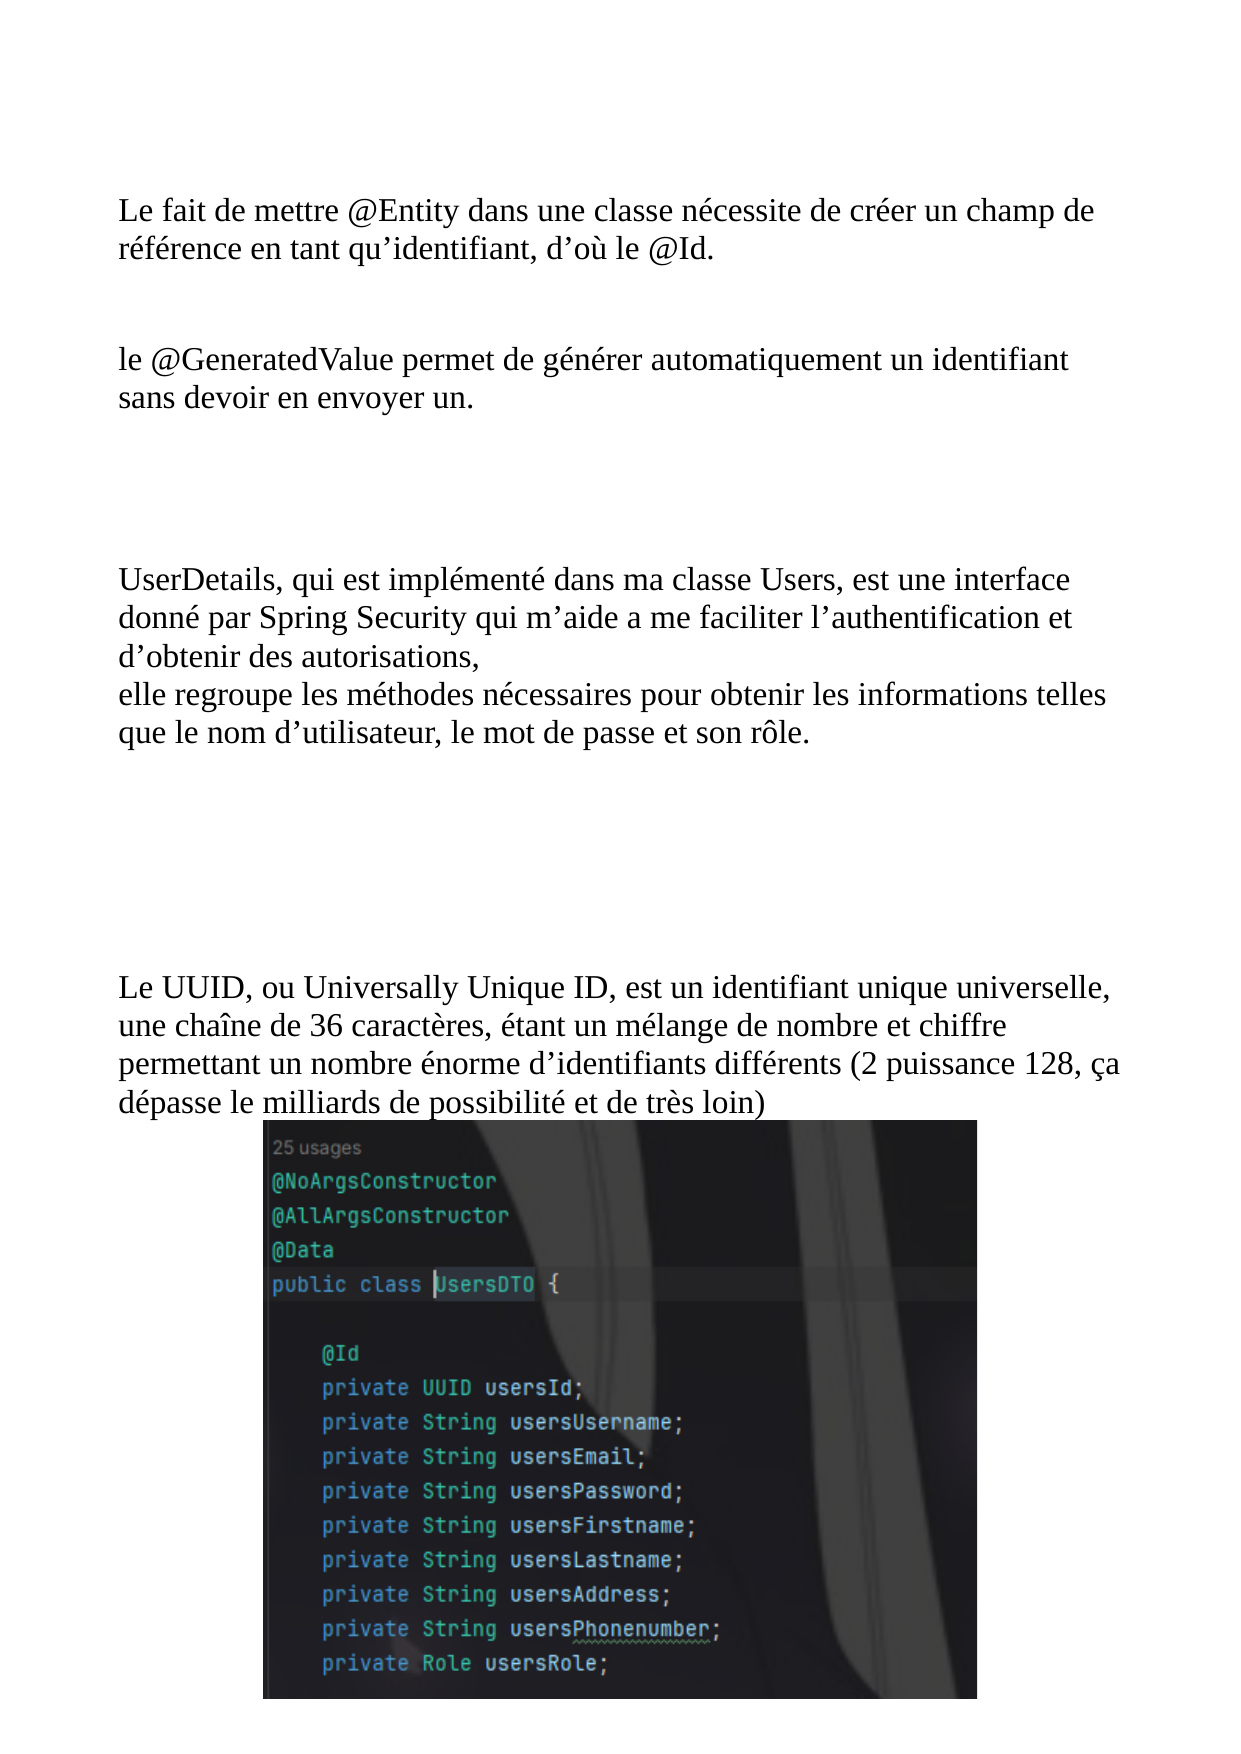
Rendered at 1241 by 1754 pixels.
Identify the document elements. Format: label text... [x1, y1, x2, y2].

text UserDetails, qui est implémenté dans ma classe Users, est une interface donné par Spring Security qui m’aide a me faciliter l’authentification et d’obtenir des autorisations, [118, 559, 1122, 674]
picture [263, 1120, 978, 1699]
text le @GeneratedValue permet de générer automatiquement un identifiant sans devoir en envoyer un. [118, 339, 1122, 415]
text Le fait de mettre @Entity dans une classe nécessite de créer un champ de référence en tant qu’identifiant, d’où le @Id. [118, 190, 1122, 267]
text Le UUID, ou Universally Unique ID, est un identifiant unique universelle, une chaîne de 36 caractères, étant un mélange de nombre et chiffre permettant un nombre énorme d’identifiants différents (2 puissance 128, ça dépasse le milliards de possibilité et de très loin) [118, 967, 1122, 1120]
text elle regroupe les méthodes nécessaires pour obtenir les informations telles que le nom d’utilisateur, le mot de passe et son rôle. [118, 674, 1122, 751]
